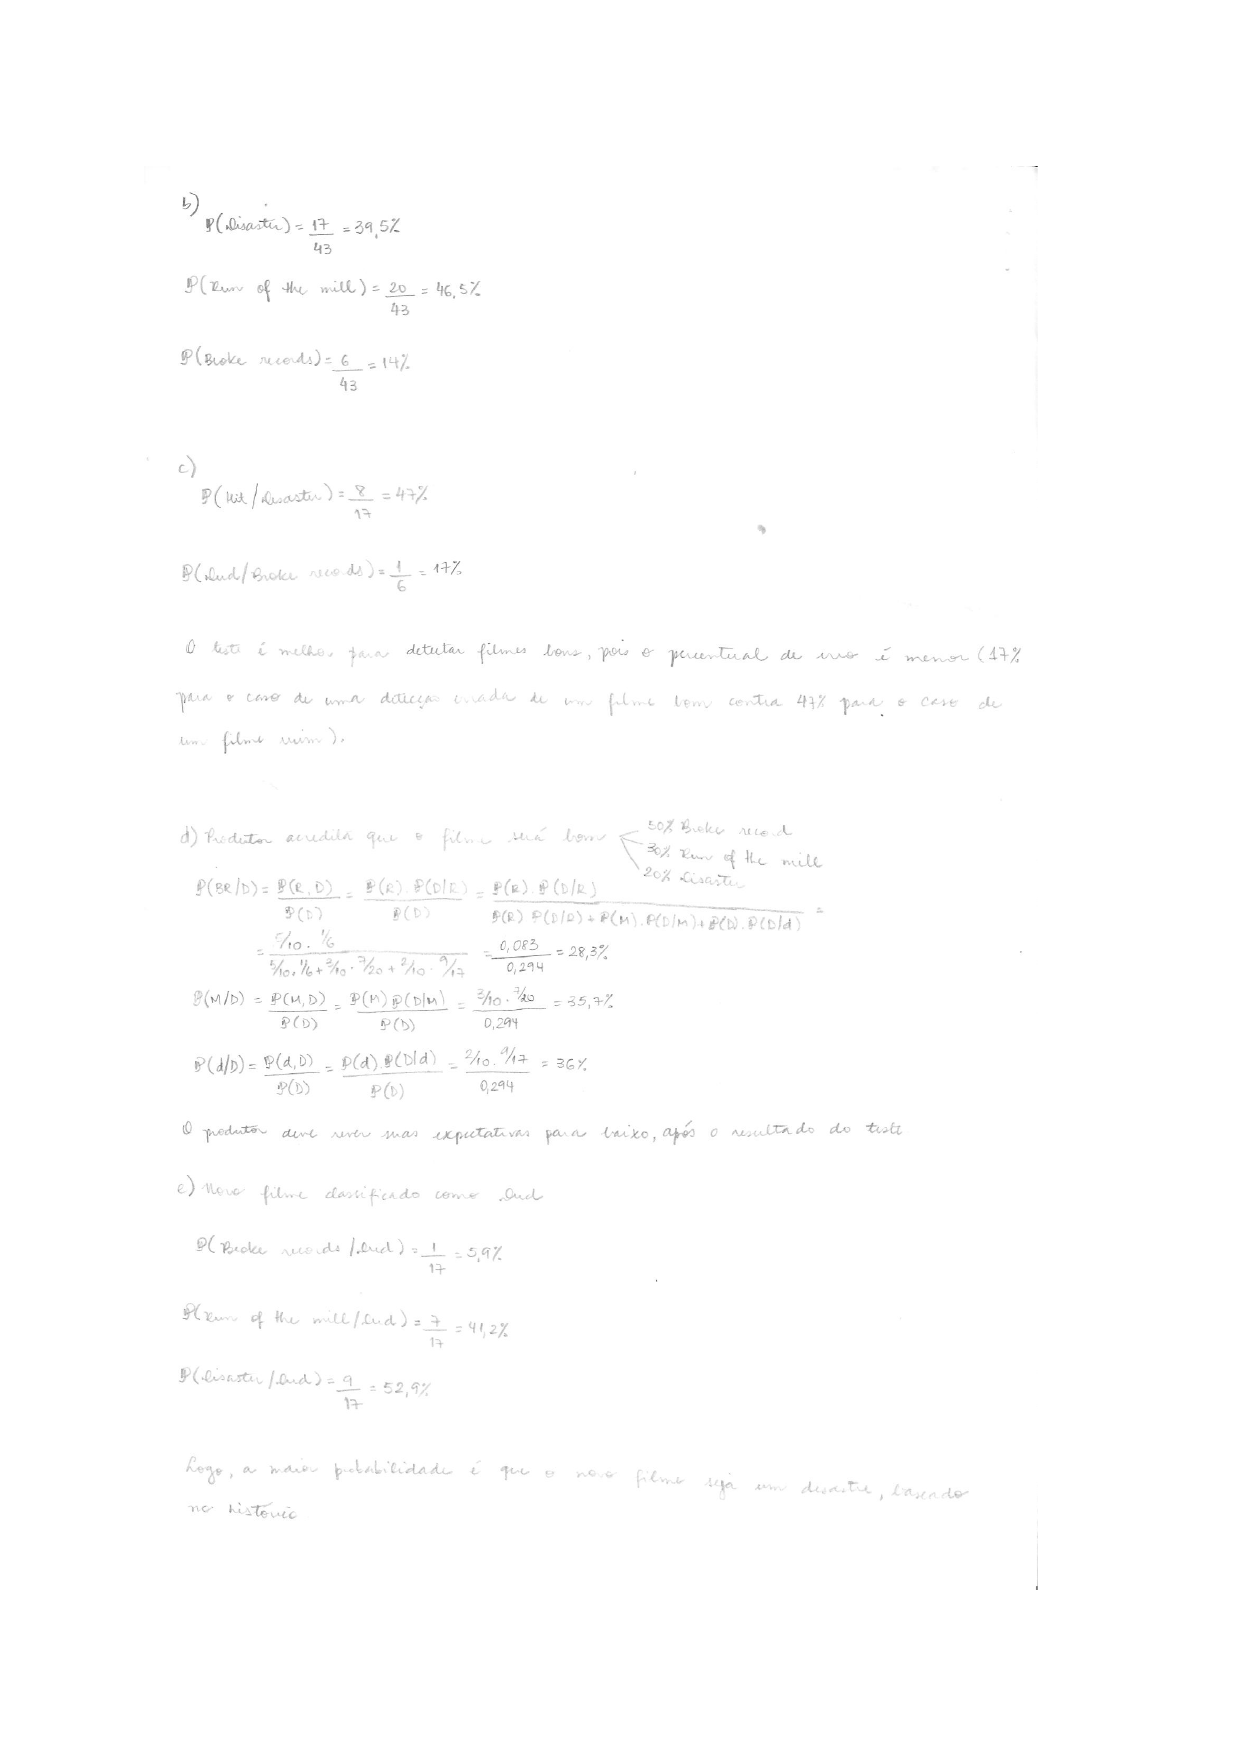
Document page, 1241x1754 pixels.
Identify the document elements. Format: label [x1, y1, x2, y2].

picture [144, 166, 1038, 1590]
